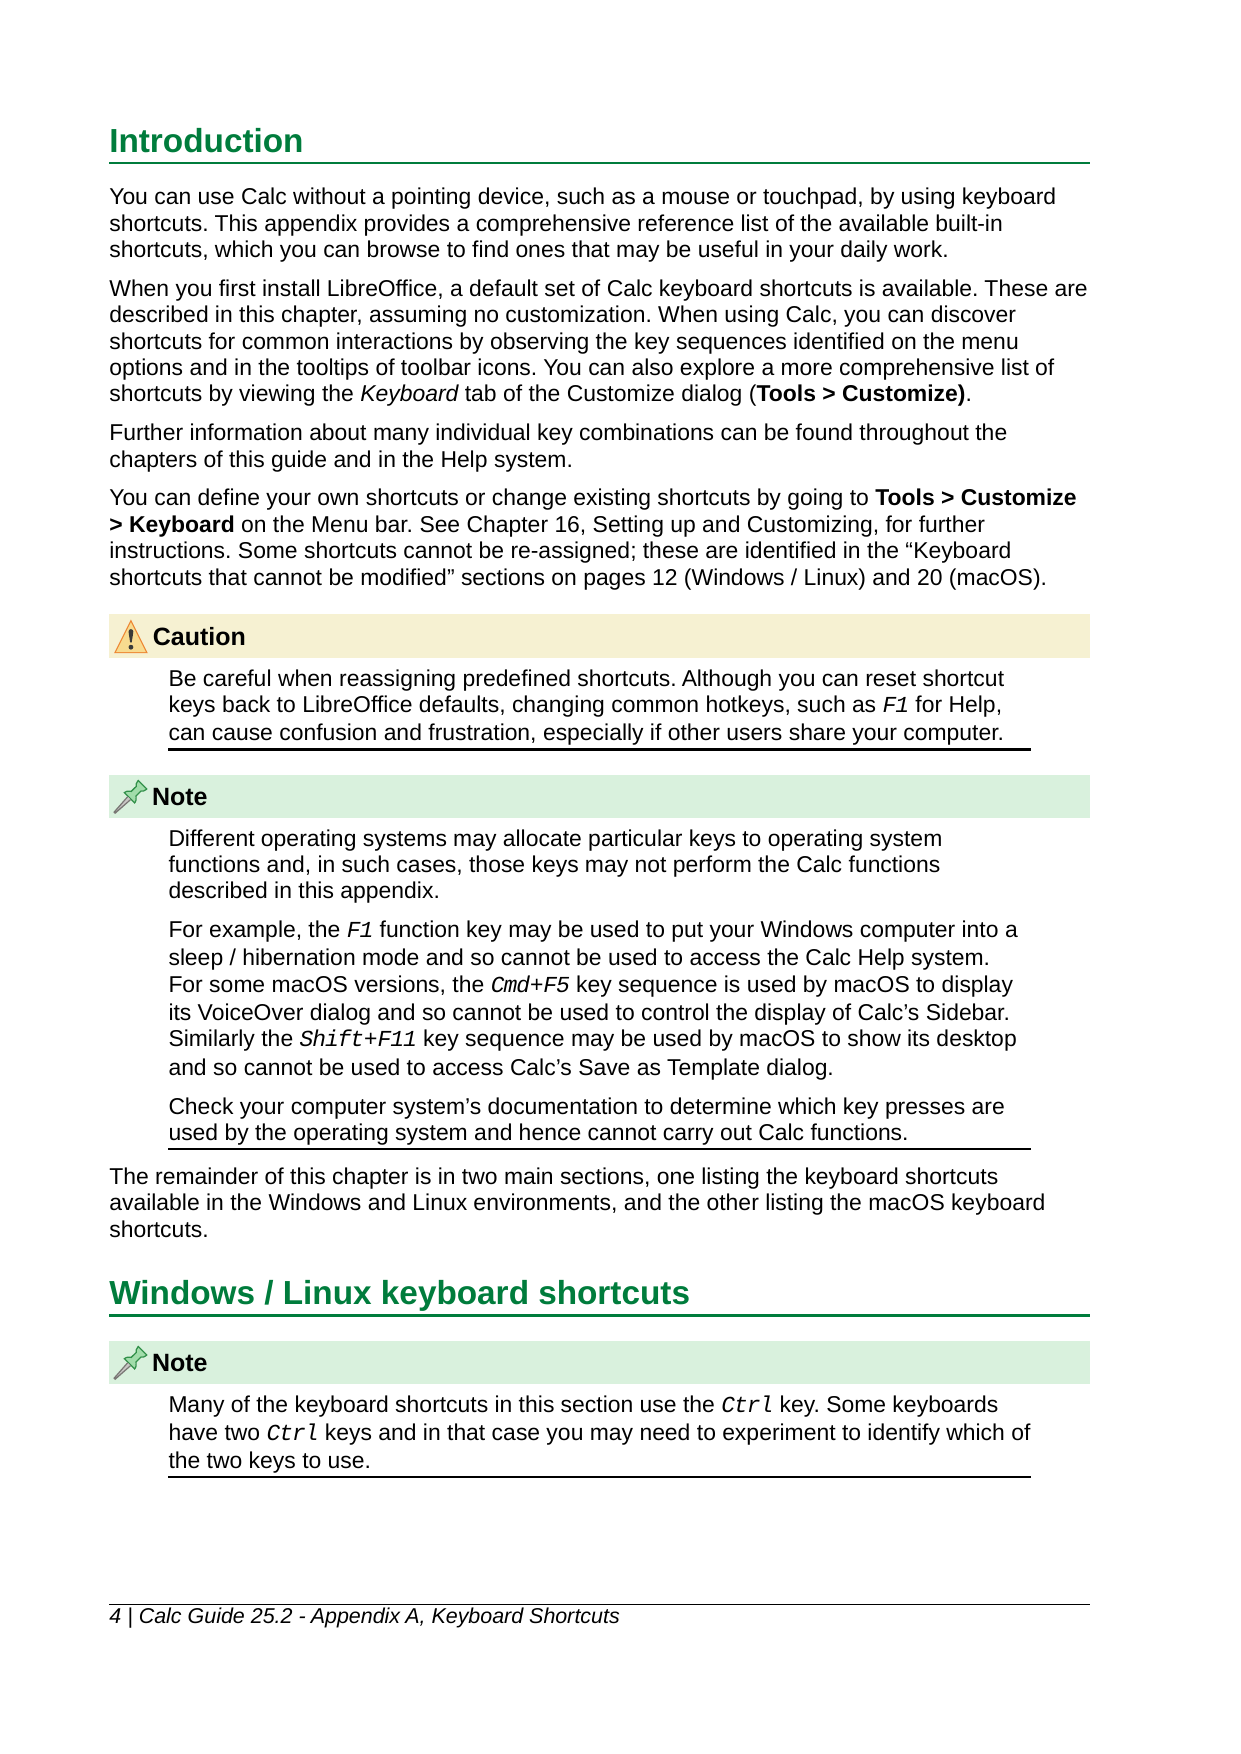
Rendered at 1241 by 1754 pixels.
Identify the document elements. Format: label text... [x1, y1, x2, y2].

text For example, the F1 function key may be used to put your Windows computer into a sleep / hibernation mode and so cannot be used to access the Calc Help system. For some macOS versions, the Cmd+F5 key sequence is used by macOS to display its VoiceOver dialog and so cannot be used to control the display of Calc’s Sidebar. Similarly the Shift+F11 key sequence may be used by macOS to show its desktop and so cannot be used to access Calc’s Save as Template dialog. [168, 916, 1031, 1080]
text Different operating systems may allocate particular keys to operating system functions and, in such cases, those keys may not perform the Calc functions described in this appendix. [168, 824, 1031, 903]
text When you first install LibreOffice, a default set of Calc keyboard shortcuts is available. These are described in this chapter, assuming no customization. When using Calc, you can discover shortcuts for common interactions by observing the key sequences identified on the menu options and in the tooltips of toolbar icons. You can also explore a more comprehensive list of shortcuts by viewing the Keyboard tab of the Customize dialog (Tools > Customize). [109, 275, 1090, 407]
text Many of the keyboard shortcuts in this section use the Ctrl key. Some keyboards have two Ctrl keys and in that case you may need to experiment to identify which of the two keys to use. [168, 1391, 1031, 1476]
subtitle Introduction [109, 121, 1090, 162]
subtitle Note [109, 1341, 1090, 1384]
text Further information about many individual key combinations can be found throughout the chapters of this guide and in the Help system. [109, 419, 1090, 472]
text You can use Calc without a pointing device, such as a mouse or touchpad, by using keyboard shortcuts. This appendix provides a comprehensive reference list of the available built-in shortcuts, which you can browse to find ones that may be useful in your daily work. [109, 183, 1090, 262]
subtitle Windows / Linux keyboard shortcuts [109, 1273, 1090, 1314]
text You can define your own shortcuts or change existing shortcuts by going to Tools > Customize > Keyboard on the Menu bar. See Chapter 16, Setting up and Customizing, for further instructions. Some shortcuts cannot be re-assigned; these are identified in the “Keyboard shortcuts that cannot be modified” sections on pages 12 (Windows / Linux) and 20 (macOS). [109, 484, 1090, 590]
text Be careful when reassigning predefined shortcuts. Although you can reset shortcut keys back to LibreOffice defaults, changing common hotkeys, such as F1 for Help, can cause confusion and frustration, especially if other users share your computer. [168, 664, 1031, 748]
subtitle Note [109, 775, 1090, 818]
text The remainder of this chapter is in two main sections, one listing the keyboard shortcuts available in the Windows and Linux environments, and the other listing the macOS keyboard shortcuts. [109, 1163, 1090, 1242]
text Check your computer system’s documentation to determine which key presses are used by the operating system and hence cannot carry out Calc functions. [168, 1093, 1031, 1148]
subtitle Caution [109, 614, 1090, 658]
